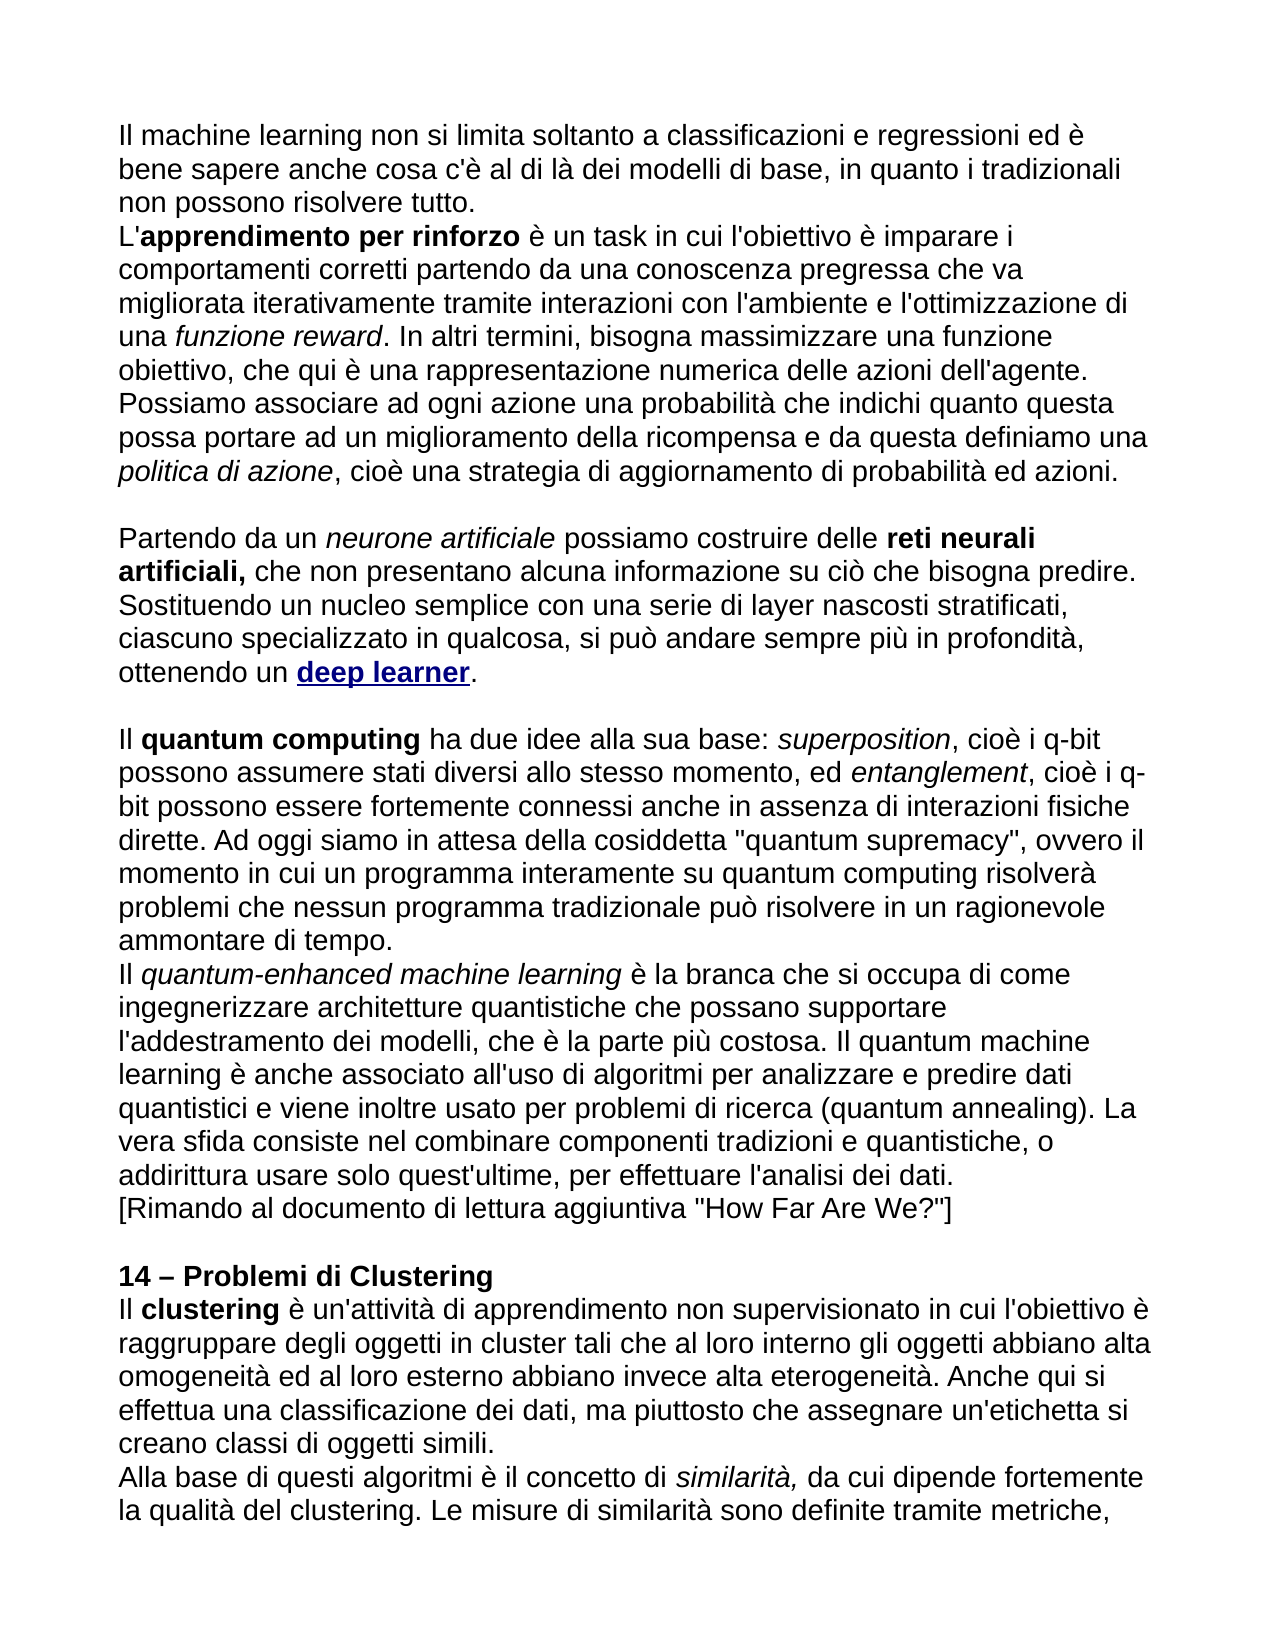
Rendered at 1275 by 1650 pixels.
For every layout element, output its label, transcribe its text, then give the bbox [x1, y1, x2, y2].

text Il clustering è un'attività di apprendimento non supervisionato in cui l'obiettivo è raggruppare degli oggetti in cluster tali che al loro interno gli oggetti abbiano alta omogeneità ed al loro esterno abbiano invece alta eterogeneità. Anche qui si effettua una classificazione dei dati, ma piuttosto che assegnare un'etichetta si creano classi di oggetti simili. [118, 1292, 1157, 1460]
text [Rimando al documento di lettura aggiuntiva "How Far Are We?"] [118, 1191, 1157, 1225]
text L'apprendimento per rinforzo è un task in cui l'obiettivo è imparare i comportamenti corretti partendo da una conoscenza pregressa che va migliorata iterativamente tramite interazioni con l'ambiente e l'ottimizzazione di una funzione reward. In altri termini, bisogna massimizzare una funzione obiettivo, che qui è una rappresentazione numerica delle azioni dell'agente. Possiamo associare ad ogni azione una probabilità che indichi quanto questa possa portare ad un miglioramento della ricompensa e da questa definiamo una politica di azione, cioè una strategia di aggiornamento di probabilità ed azioni. [118, 219, 1157, 487]
text Partendo da un neurone artificiale possiamo costruire delle reti neurali artificiali, che non presentano alcuna informazione su ciò che bisogna predire. Sostituendo un nucleo semplice con una serie di layer nascosti stratificati, ciascuno specializzato in qualcosa, si può andare sempre più in profondità, ottenendo un deep learner. [118, 521, 1157, 688]
text Il machine learning non si limita soltanto a classificazioni e regressioni ed è bene sapere anche cosa c'è al di là dei modelli di base, in quanto i tradizionali non possono risolvere tutto. [118, 118, 1157, 219]
text Alla base di questi algoritmi è il concetto di similarità, da cui dipende fortemente la qualità del clustering. Le misure di similarità sono definite tramite metriche, [118, 1460, 1157, 1527]
text 14 – Problemi di Clustering [118, 1258, 1157, 1292]
text Il quantum computing ha due idee alla sua base: superposition, cioè i q-bit possono assumere stati diversi allo stesso momento, ed entanglement, cioè i q-bit possono essere fortemente connessi anche in assenza di interazioni fisiche dirette. Ad oggi siamo in attesa della cosiddetta "quantum supremacy", ovvero il momento in cui un programma interamente su quantum computing risolverà problemi che nessun programma tradizionale può risolvere in un ragionevole ammontare di tempo. [118, 722, 1157, 957]
text Il quantum-enhanced machine learning è la branca che si occupa di come ingegnerizzare architetture quantistiche che possano supportare l'addestramento dei modelli, che è la parte più costosa. Il quantum machine learning è anche associato all'uso di algoritmi per analizzare e predire dati quantistici e viene inoltre usato per problemi di ricerca (quantum annealing). La vera sfida consiste nel combinare componenti tradizioni e quantistiche, o addirittura usare solo quest'ultime, per effettuare l'analisi dei dati. [118, 957, 1157, 1191]
